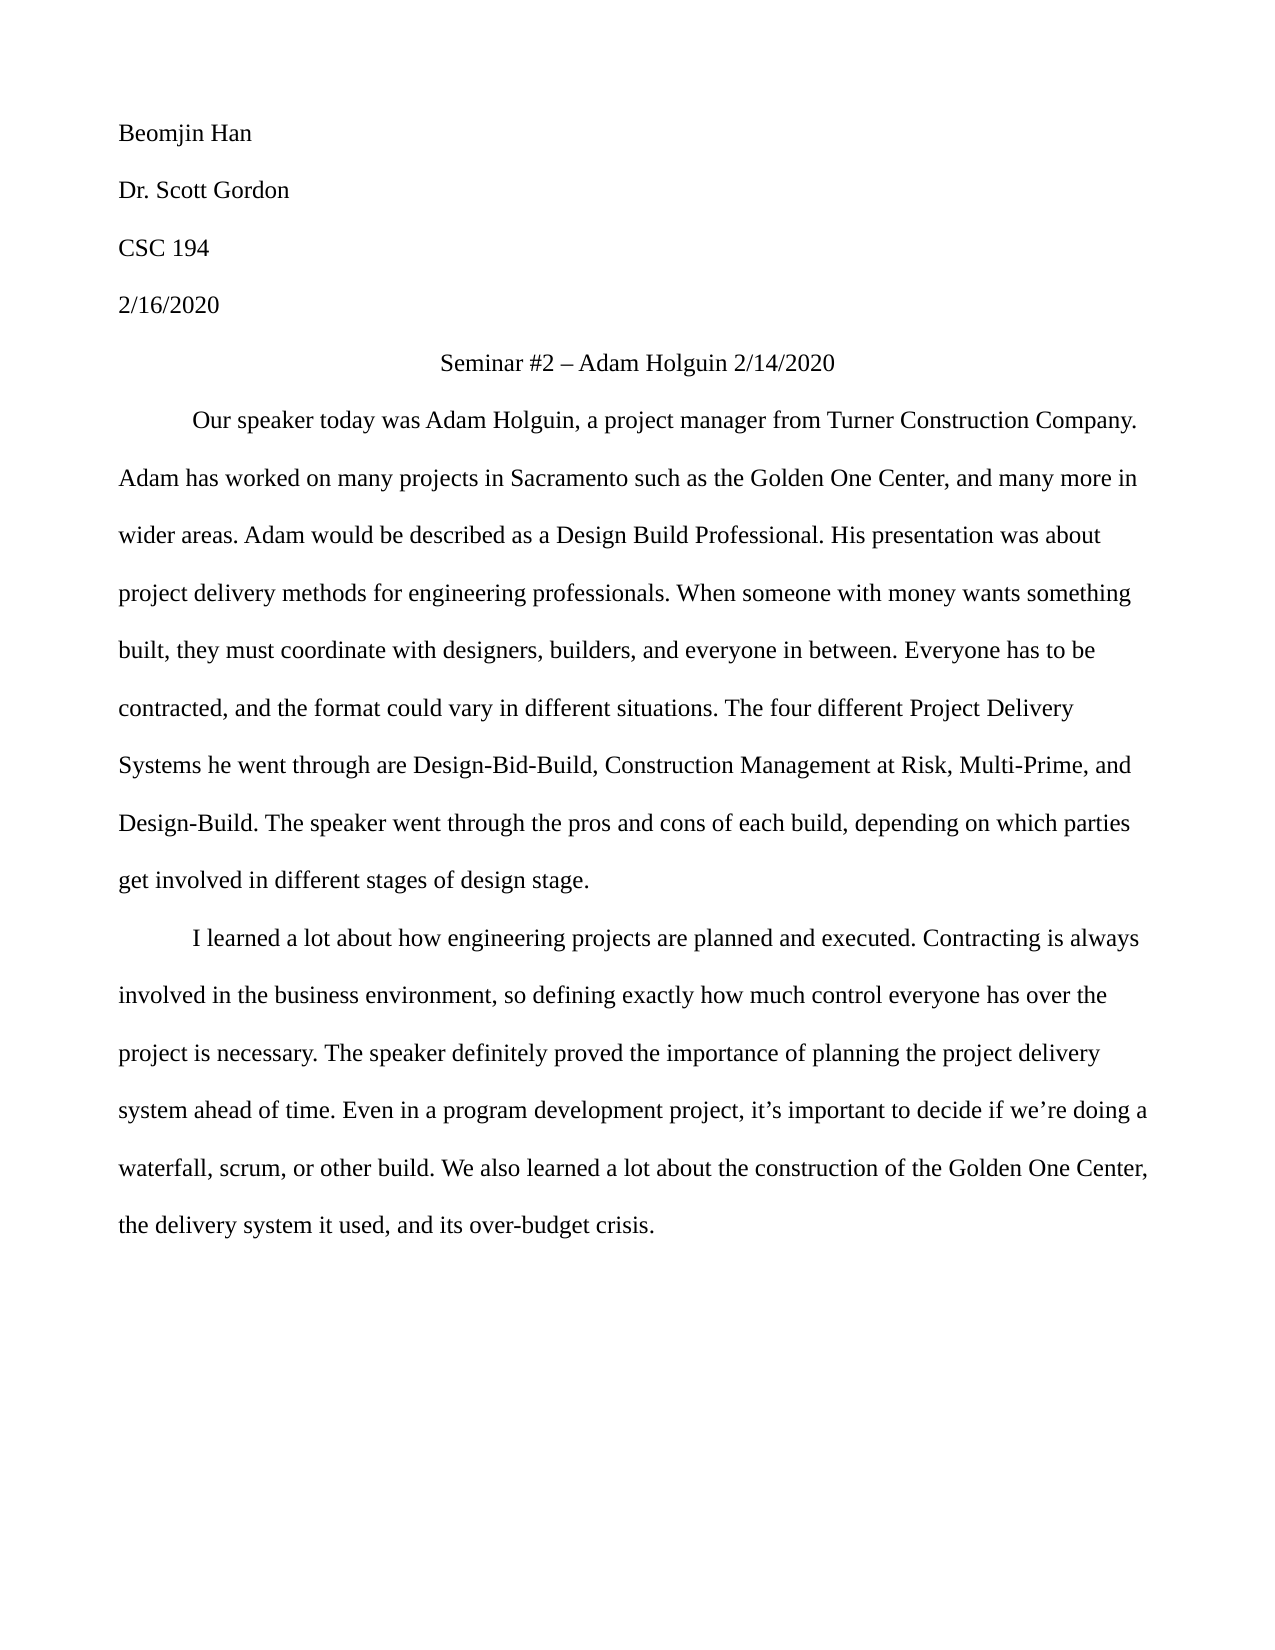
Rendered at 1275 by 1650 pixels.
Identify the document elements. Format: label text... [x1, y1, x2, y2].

text 2/16/2020 [118, 291, 1157, 319]
text Our speaker today was Adam Holguin, a project manager from Turner Construction Company. [118, 406, 1157, 434]
text Adam has worked on many projects in Sacramento such as the Golden One Center, and many more in wider areas. Adam would be described as a Design Build Professional. His presentation was about project delivery methods for engineering professionals. When someone with money wants something built, they must coordinate with designers, builders, and everyone in between. Everyone has to be contracted, and the format could vary in different situations. The four different Project Delivery Systems he went through are Design-Bid-Build, Construction Management at Risk, Multi-Prime, and Design-Build. The speaker went through the pros and cons of each build, depending on which parties get involved in different stages of design stage. [118, 463, 1157, 894]
text Beomjin Han [118, 118, 1157, 147]
text Dr. Scott Gordon [118, 176, 1157, 204]
text Seminar #2 – Adam Holguin 2/14/2020 [118, 348, 1157, 377]
text CSC 194 [118, 233, 1157, 262]
text I learned a lot about how engineering projects are planned and executed. Contracting is always involved in the business environment, so defining exactly how much control everyone has over the project is necessary. The speaker definitely proved the importance of planning the project delivery system ahead of time. Even in a program development project, it’s important to decide if we’re doing a waterfall, scrum, or other build. We also learned a lot about the construction of the Golden One Center, the delivery system it used, and its over-budget crisis. [118, 923, 1157, 1239]
